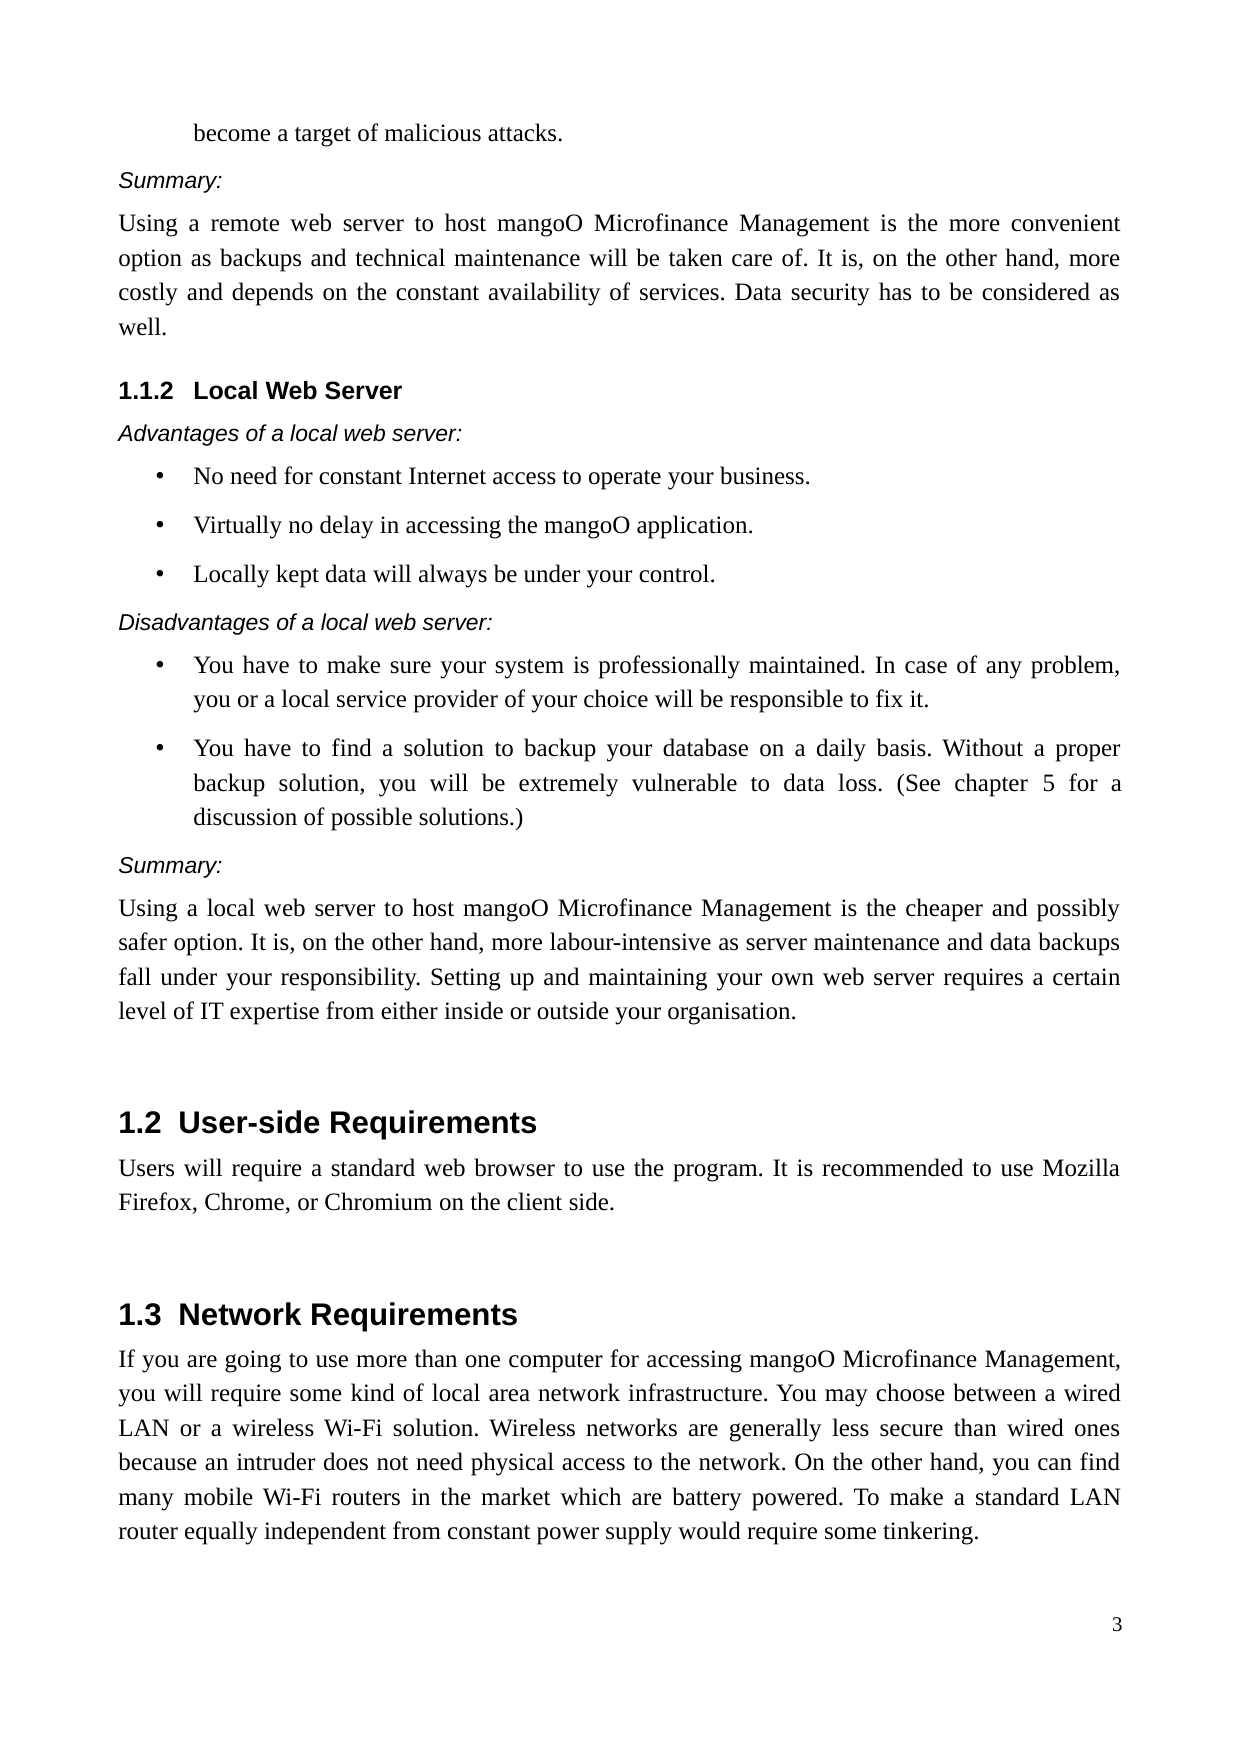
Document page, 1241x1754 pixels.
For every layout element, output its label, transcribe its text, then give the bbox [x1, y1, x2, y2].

list You have to find a solution to backup your database on a daily basis. Without a proper backup solution, you will be extremely vulnerable to data loss. (See chapter 5 for a discussion of possible solutions.) [156, 733, 1122, 831]
list become a target of malicious attacks. [156, 118, 1122, 147]
text Advantages of a local web server: [118, 419, 1122, 446]
text Users will require a standard web browser to use the program. It is recommended to use Mozilla Firefox, Chrome, or Chromium on the client side. [118, 1153, 1122, 1216]
list No need for constant Internet access to operate your business. [156, 461, 1122, 489]
text Summary: [118, 852, 1122, 878]
list Virtually no delay in accessing the mangoO application. [156, 510, 1122, 539]
subtitle User-side Requirements [118, 1104, 1122, 1141]
list You have to make sure your system is professionally maintained. In case of any problem, you or a local service provider of your choice will be responsible to fix it. [156, 650, 1122, 713]
text Using a remote web server to host mangoO Microfinance Management is the more convenient option as backups and technical maintenance will be taken care of. It is, on the other hand, more costly and depends on the constant availability of services. Data security has to be considered as well. [118, 208, 1122, 341]
subtitle Local Web Server [118, 376, 1122, 405]
text Using a local web server to host mangoO Microfinance Management is the cheaper and possibly safer option. It is, on the other hand, more labour-intensive as server maintenance and data backups fall under your responsibility. Setting up and maintaining your own web server requires a certain level of IT expertise from either inside or outside your organisation. [118, 893, 1122, 1025]
list Locally kept data will always be under your control. [156, 559, 1122, 588]
text If you are going to use more than one computer for accessing mangoO Microfinance Management, you will require some kind of local area network infrastructure. You may choose between a wired LAN or a wireless Wi-Fi solution. Wireless networks are generally less secure than wired ones because an intruder does not need physical access to the network. On the other hand, you can find many mobile Wi-Fi routers in the market which are battery powered. To make a standard LAN router equally independent from constant power supply would require some tinkering. [118, 1344, 1122, 1545]
text Summary: [118, 167, 1122, 194]
text Disadvantages of a local web server: [118, 608, 1122, 635]
subtitle Network Requirements [118, 1296, 1122, 1332]
